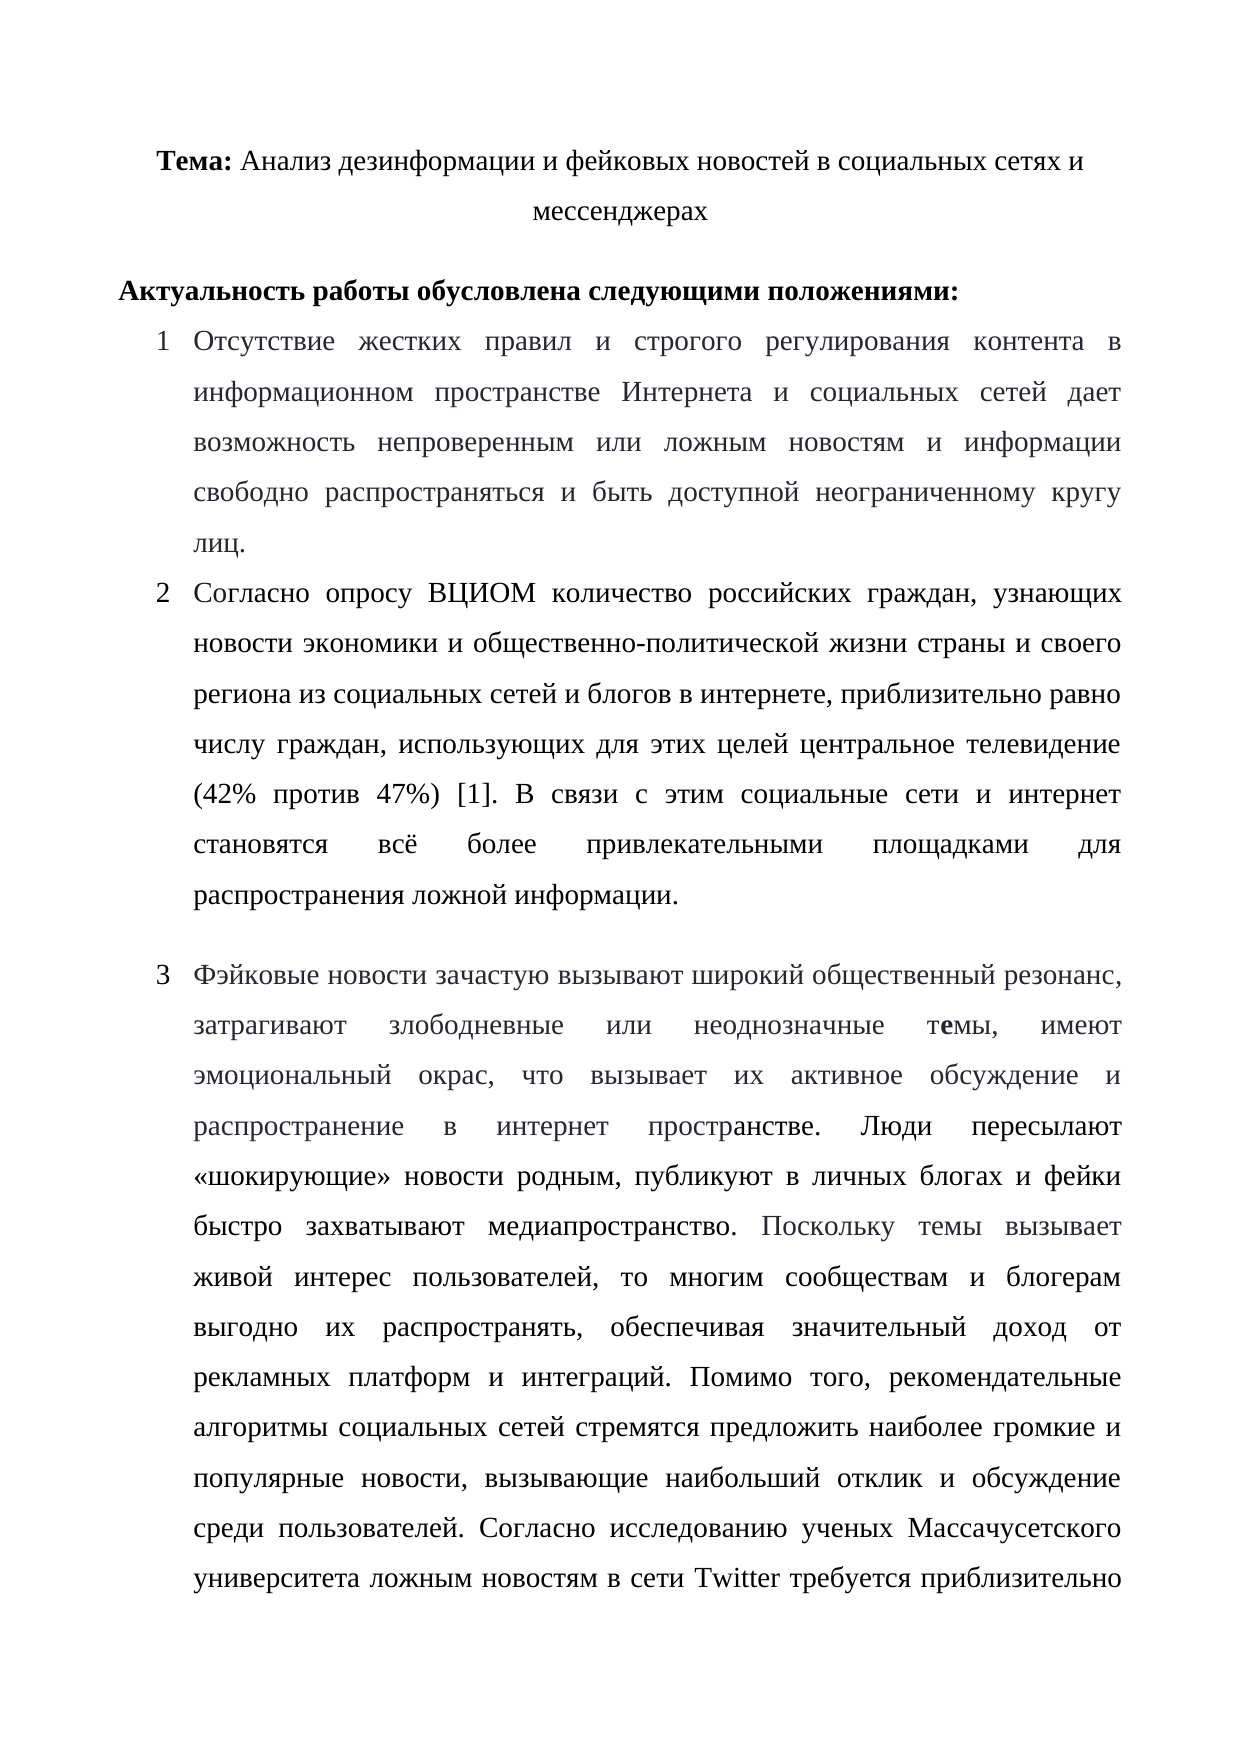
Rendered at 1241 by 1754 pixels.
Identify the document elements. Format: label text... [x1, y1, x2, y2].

list Согласно опросу ВЦИОМ количество российских граждан, узнающих новости экономики и общественно-политической жизни страны и своего региона из социальных сетей и блогов в интернете, приблизительно равно числу граждан, использующих для этих целей центральное телевидение (42% против 47%) [1]. В связи с этим социальные сети и интернет становятся всё более привлекательными площадками для распространения ложной информации. [156, 575, 1122, 911]
list Фэйковые новости зачастую вызывают широкий общественный резонанс, затрагивают злободневные или неоднозначные темы, имеют эмоциональный окрас, что вызывает их активное обсуждение и распространение в интернет пространстве. Люди пересылают «шокирующие» новости родным, публикуют в личных блогах и фейки быстро захватывают медиапространство. Поскольку темы вызывает живой интерес пользователей, то многим сообществам и блогерам выгодно их распространять, обеспечивая значительный доход от рекламных платформ и интеграций. Помимо того, рекомендательные алгоритмы социальных сетей стремятся предложить наиболее громкие и популярные новости, вызывающие наибольший отклик и обсуждение среди пользователей. Согласно исследованию ученых Массачусетского университета ложным новостям в сети Twitter требуется приблизительно [156, 957, 1122, 1594]
list Отсутствие жестких правил и строгого регулирования контента в информационном пространстве Интернета и социальных сетей дает возможность непроверенным или ложным новостям и информации свободно распространяться и быть доступной неограниченному кругу лиц. [156, 323, 1122, 558]
text Актуальность работы обусловлена следующими положениями: [118, 273, 1122, 307]
title Тема: Анализ дезинформации и фейковых новостей в социальных сетях и мессенджерах [118, 143, 1122, 227]
